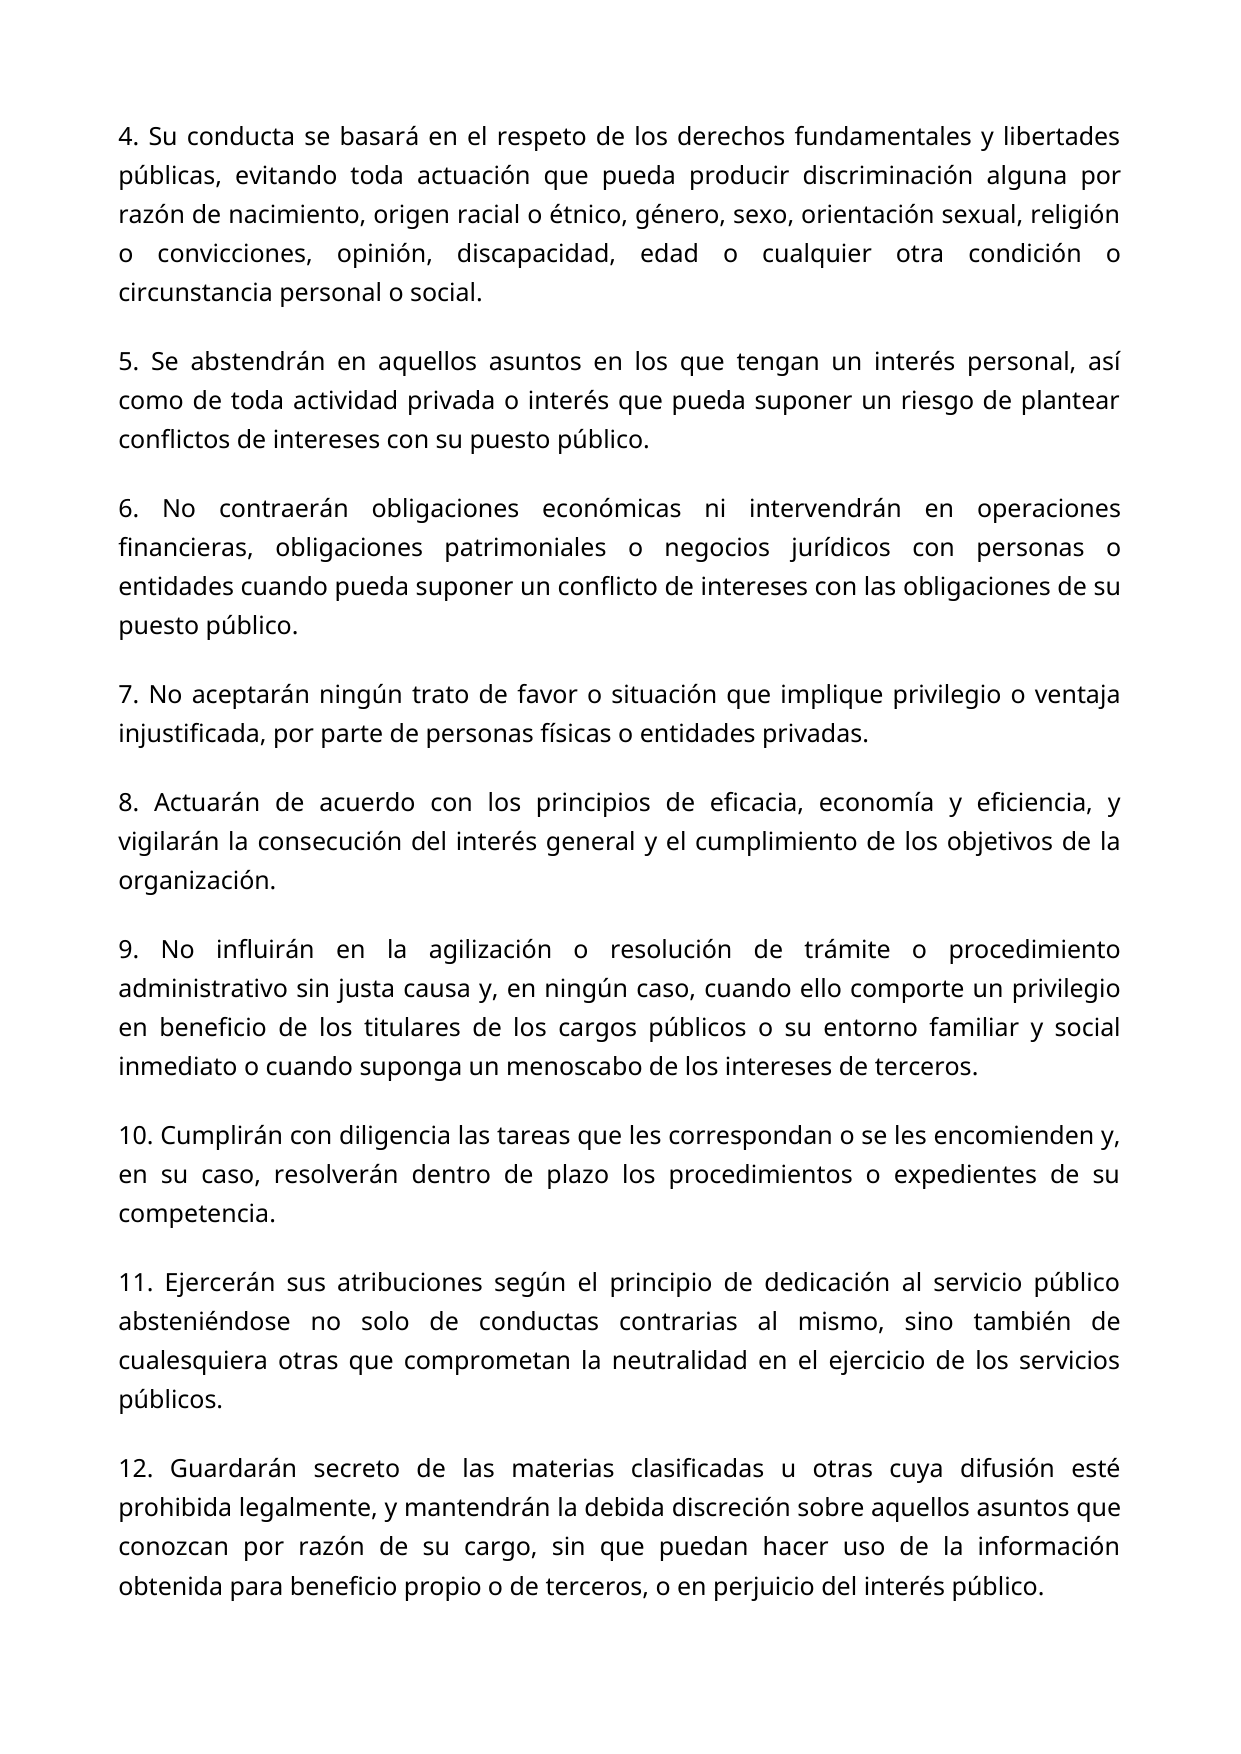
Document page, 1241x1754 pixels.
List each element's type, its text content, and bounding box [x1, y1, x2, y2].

text 8. Actuarán de acuerdo con los principios de eficacia, economía y eficiencia, y vigilarán la consecución del interés general y el cumplimiento de los objetivos de la organización. [118, 784, 1122, 897]
text 9. No influirán en la agilización o resolución de trámite o procedimiento administrativo sin justa causa y, en ningún caso, cuando ello comporte un privilegio en beneficio de los titulares de los cargos públicos o su entorno familiar y social inmediato o cuando suponga un menoscabo de los intereses de terceros. [118, 931, 1122, 1083]
text 10. Cumplirán con diligencia las tareas que les correspondan o se les encomienden y, en su caso, resolverán dentro de plazo los procedimientos o expedientes de su competencia. [118, 1117, 1122, 1230]
text 6. No contraerán obligaciones económicas ni intervendrán en operaciones financieras, obligaciones patrimoniales o negocios jurídicos con personas o entidades cuando pueda suponer un conflicto de intereses con las obligaciones de su puesto público. [118, 490, 1122, 642]
text 11. Ejercerán sus atribuciones según el principio de dedicación al servicio público absteniéndose no solo de conductas contrarias al mismo, sino también de cualesquiera otras que comprometan la neutralidad en el ejercicio de los servicios públicos. [118, 1264, 1122, 1416]
text 12. Guardarán secreto de las materias clasificadas u otras cuya difusión esté prohibida legalmente, y mantendrán la debida discreción sobre aquellos asuntos que conozcan por razón de su cargo, sin que puedan hacer uso de la información obtenida para beneficio propio o de terceros, o en perjuicio del interés público. [118, 1451, 1122, 1602]
text 5. Se abstendrán en aquellos asuntos en los que tengan un interés personal, así como de toda actividad privada o interés que pueda suponer un riesgo de plantear conflictos de intereses con su puesto público. [118, 343, 1122, 456]
text 4. Su conducta se basará en el respeto de los derechos fundamentales y libertades públicas, evitando toda actuación que pueda producir discriminación alguna por razón de nacimiento, origen racial o étnico, género, sexo, orientación sexual, religión o convicciones, opinión, discapacidad, edad o cualquier otra condición o circunstancia personal o social. [118, 118, 1122, 309]
text 7. No aceptarán ningún trato de favor o situación que implique privilegio o ventaja injustificada, por parte de personas físicas o entidades privadas. [118, 677, 1122, 750]
